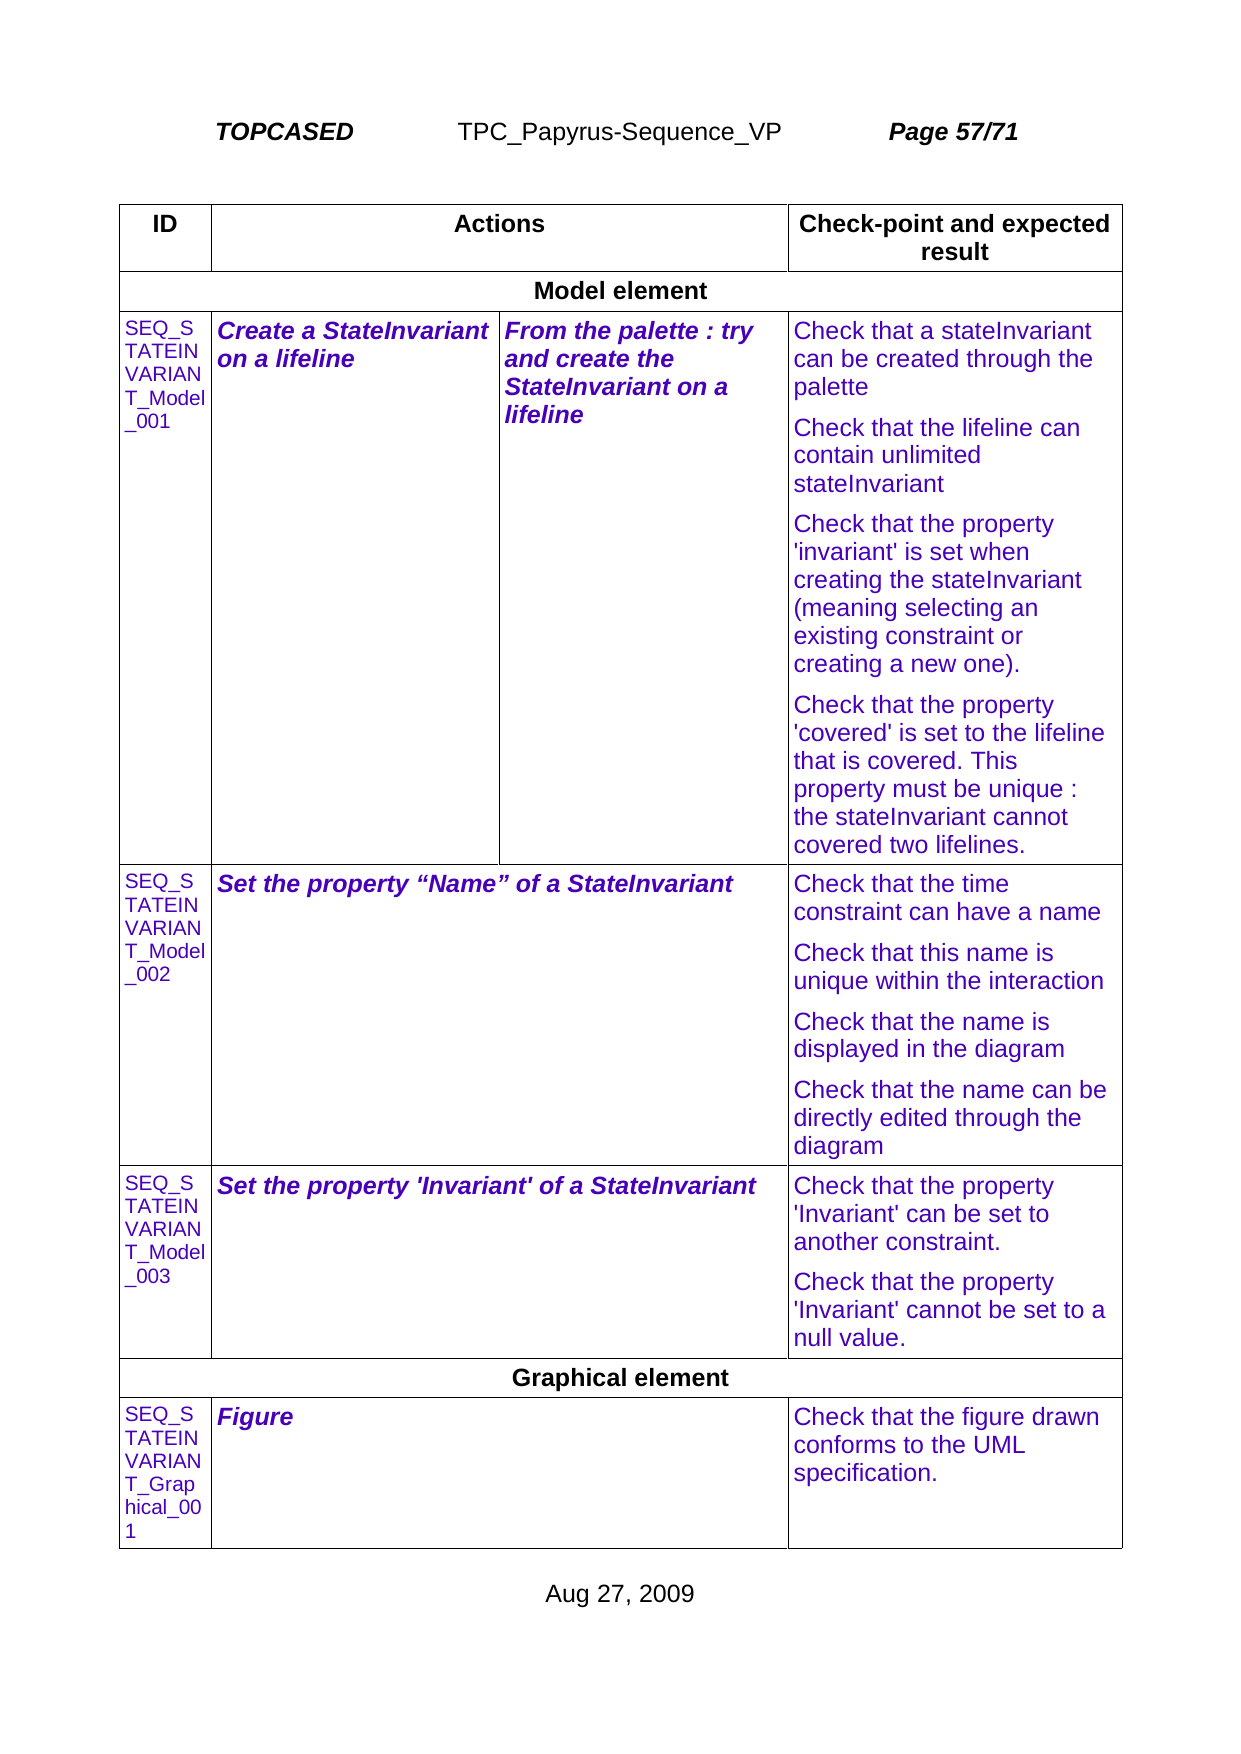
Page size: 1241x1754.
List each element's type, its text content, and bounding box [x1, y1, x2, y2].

table_header ID [120, 205, 211, 271]
table_cell Check that the property 'Invariant' can be set to another constraint. Check that the property 'Invariant' cannot be set to a null value. [789, 1166, 1122, 1358]
table_header Actions [212, 205, 787, 271]
table_cell From the palette : try and create the StateInvariant on a lifeline [500, 312, 787, 864]
table_cell Set the property “Name” of a StateInvariant [212, 865, 787, 1165]
table_cell Check that the time constraint can have a name Check that this name is unique within the interaction Check that the name is displayed in the diagram Check that the name can be directly edited through the diagram [789, 865, 1122, 1165]
table_cell Create a StateInvariant on a lifeline [212, 312, 498, 864]
table_cell Figure [212, 1398, 787, 1548]
table_cell SEQ_STATEINVARIANT_Model_001 [120, 312, 211, 864]
table_cell SEQ_STATEINVARIANT_Model_002 [120, 865, 211, 1165]
table_cell Check that the figure drawn conforms to the UML specification. [789, 1398, 1122, 1548]
table_header Check-point and expected result [789, 205, 1122, 271]
table_cell Check that a stateInvariant can be created through the palette Check that the lifeline can contain unlimited stateInvariant Check that the property 'invariant' is set when creating the stateInvariant (meaning selecting an existing constraint or creating a new one). Check that the property 'covered' is set to the lifeline that is covered. This property must be unique : the stateInvariant cannot covered two lifelines. [789, 312, 1122, 864]
table_cell SEQ_STATEINVARIANT_Graphical_001 [120, 1398, 211, 1548]
table_cell Graphical element [120, 1359, 1122, 1397]
table_cell SEQ_STATEINVARIANT_Model_003 [120, 1166, 211, 1358]
table_cell Model element [120, 272, 1122, 311]
table_cell Set the property 'Invariant' of a StateInvariant [212, 1166, 787, 1358]
